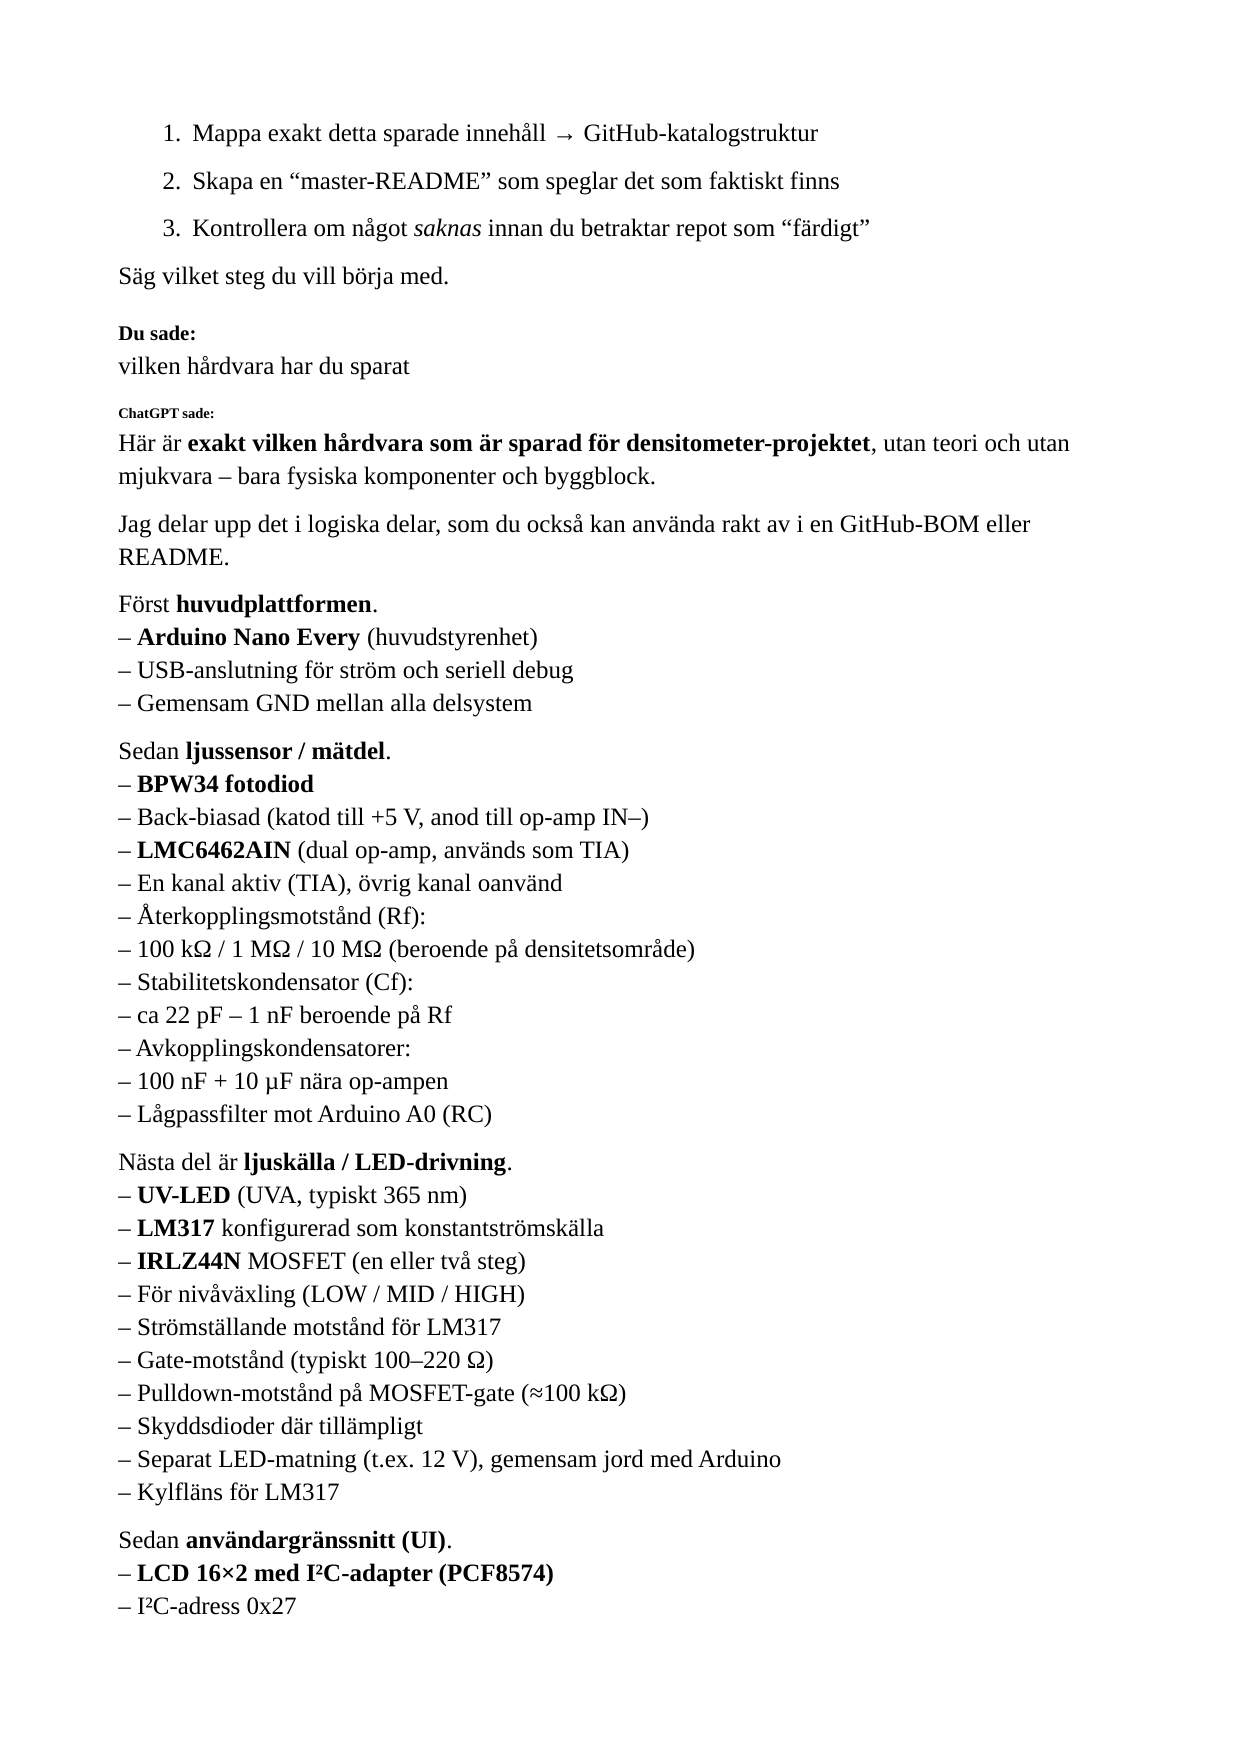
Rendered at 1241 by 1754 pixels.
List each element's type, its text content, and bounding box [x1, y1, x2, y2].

subtitle ChatGPT sade: [118, 405, 1122, 422]
text Säg vilket steg du vill börja med. [118, 261, 1122, 290]
list Mappa exakt detta sparade innehåll → GitHub-katalogstruktur [162, 118, 1122, 147]
text vilken hårdvara har du sparat [118, 351, 1122, 380]
subtitle Du sade: [118, 321, 1122, 345]
text Jag delar upp det i logiska delar, som du också kan använda rakt av i en GitHub-BOM eller README. [118, 509, 1122, 571]
text Nästa del är ljuskälla / LED-drivning. – UV-LED (UVA, typiskt 365 nm) – LM317 konfigurerad som konstantströmskälla – IRLZ44N MOSFET (en eller två steg) – För nivåväxling (LOW / MID / HIGH) – Strömställande motstånd för LM317 – Gate-motstånd (typiskt 100–220 Ω) – Pulldown-motstånd på MOSFET-gate (≈100 kΩ) – Skyddsdioder där tillämpligt – Separat LED-matning (t.ex. 12 V), gemensam jord med Arduino – Kylfläns för LM317 [118, 1147, 1122, 1506]
text Sedan ljussensor / mätdel. – BPW34 fotodiod – Back-biasad (katod till +5 V, anod till op-amp IN–) – LMC6462AIN (dual op-amp, används som TIA) – En kanal aktiv (TIA), övrig kanal oanvänd – Återkopplingsmotstånd (Rf): – 100 kΩ / 1 MΩ / 10 MΩ (beroende på densitetsområde) – Stabilitetskondensator (Cf): – ca 22 pF – 1 nF beroende på Rf – Avkopplingskondensatorer: – 100 nF + 10 µF nära op-ampen – Lågpassfilter mot Arduino A0 (RC) [118, 736, 1122, 1128]
list Skapa en “master-README” som speglar det som faktiskt finns [162, 166, 1122, 194]
text Här är exakt vilken hårdvara som är sparad för densitometer-projektet, utan teori och utan mjukvara – bara fysiska komponenter och byggblock. [118, 428, 1122, 490]
text Först huvudplattformen. – Arduino Nano Every (huvudstyrenhet) – USB-anslutning för ström och seriell debug – Gemensam GND mellan alla delsystem [118, 589, 1122, 717]
list Kontrollera om något saknas innan du betraktar repot som “färdigt” [162, 213, 1122, 242]
text Sedan användargränssnitt (UI). – LCD 16×2 med I²C-adapter (PCF8574) – I²C-adress 0x27 [118, 1525, 1122, 1619]
